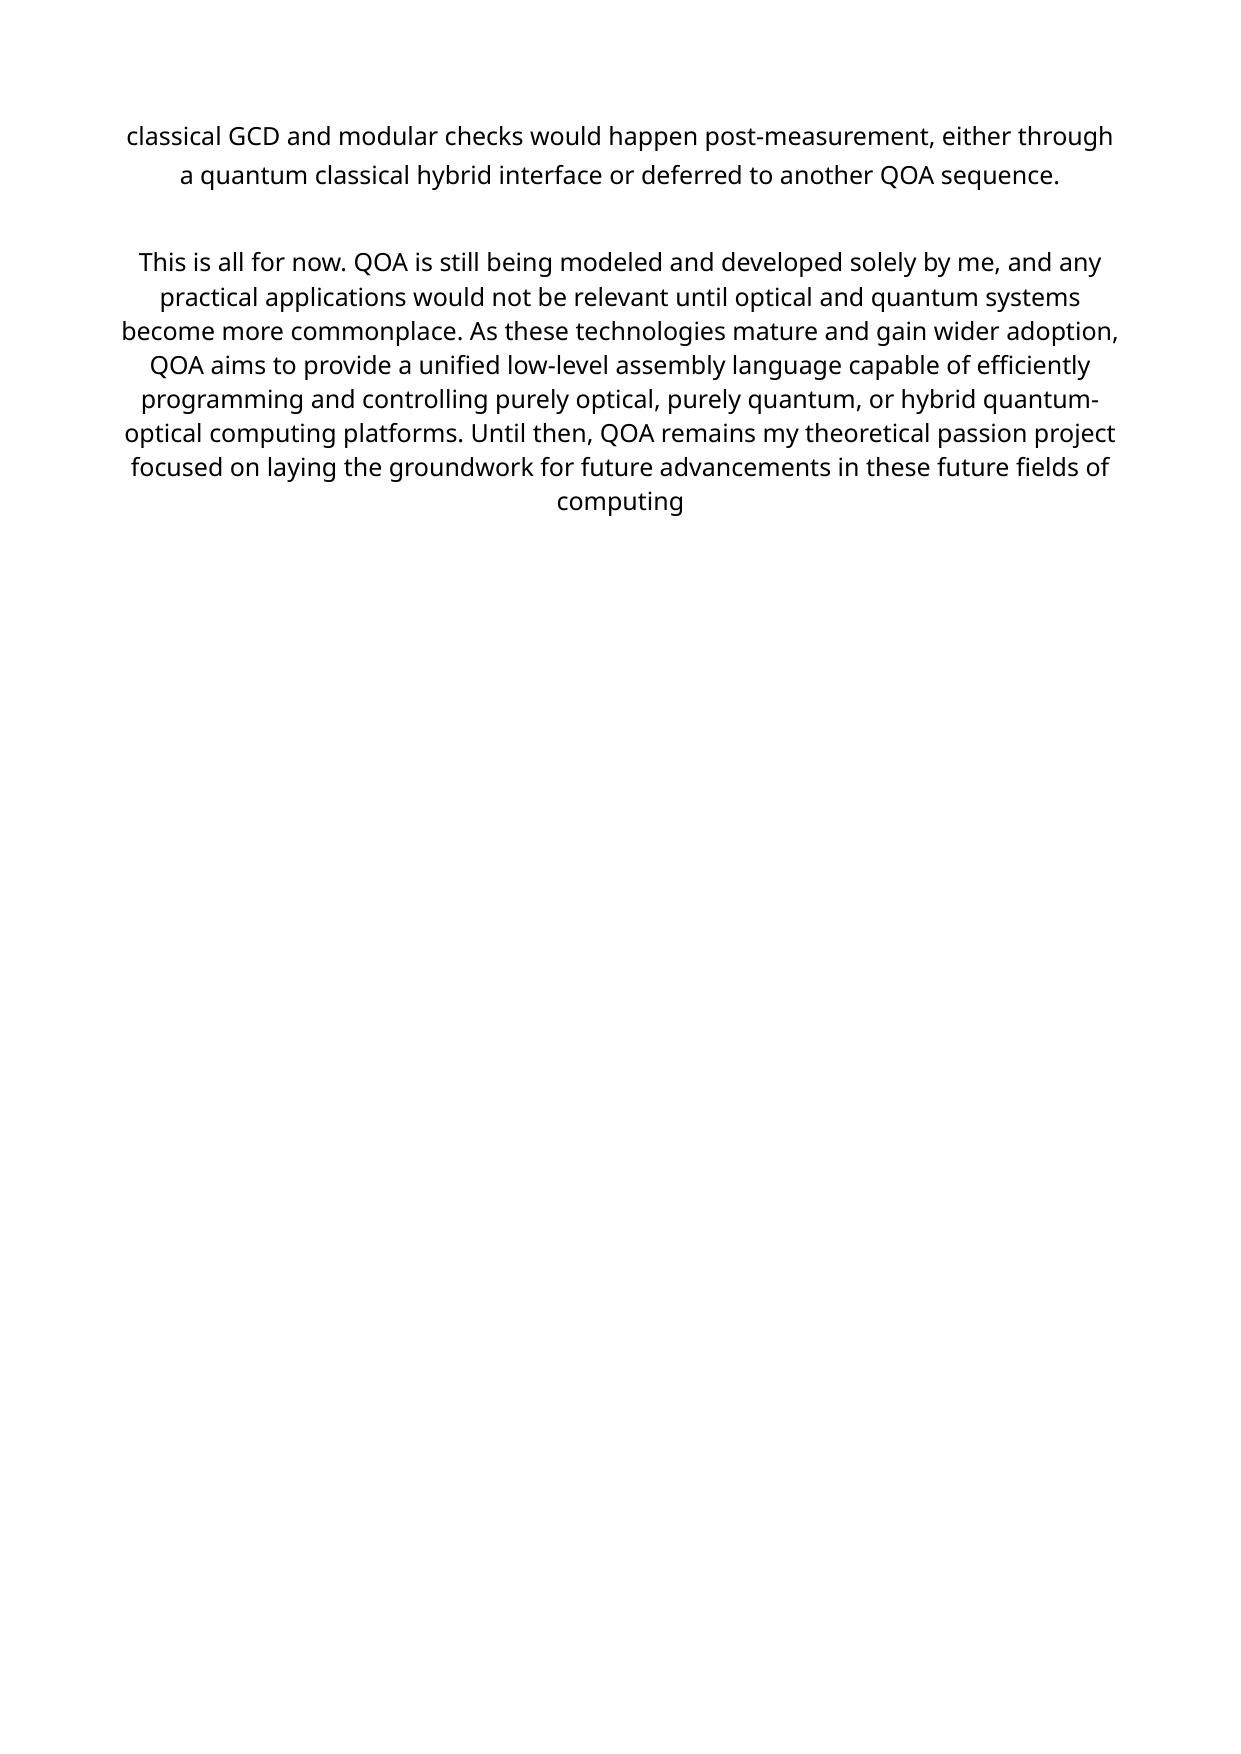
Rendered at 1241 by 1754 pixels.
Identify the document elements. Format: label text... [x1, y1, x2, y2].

text classical GCD and modular checks would happen post-measurement, either through a quantum classical hybrid interface or deferred to another QOA sequence. [118, 118, 1122, 191]
text This is all for now. QOA is still being modeled and developed solely by me, and any practical applications would not be relevant until optical and quantum systems become more commonplace. As these technologies mature and gain wider adoption, QOA aims to provide a unified low-level assembly language capable of efficiently programming and controlling purely optical, purely quantum, or hybrid quantum-optical computing platforms. Until then, QOA remains my theoretical passion project focused on laying the groundwork for future advancements in these future fields of computing [118, 245, 1122, 518]
